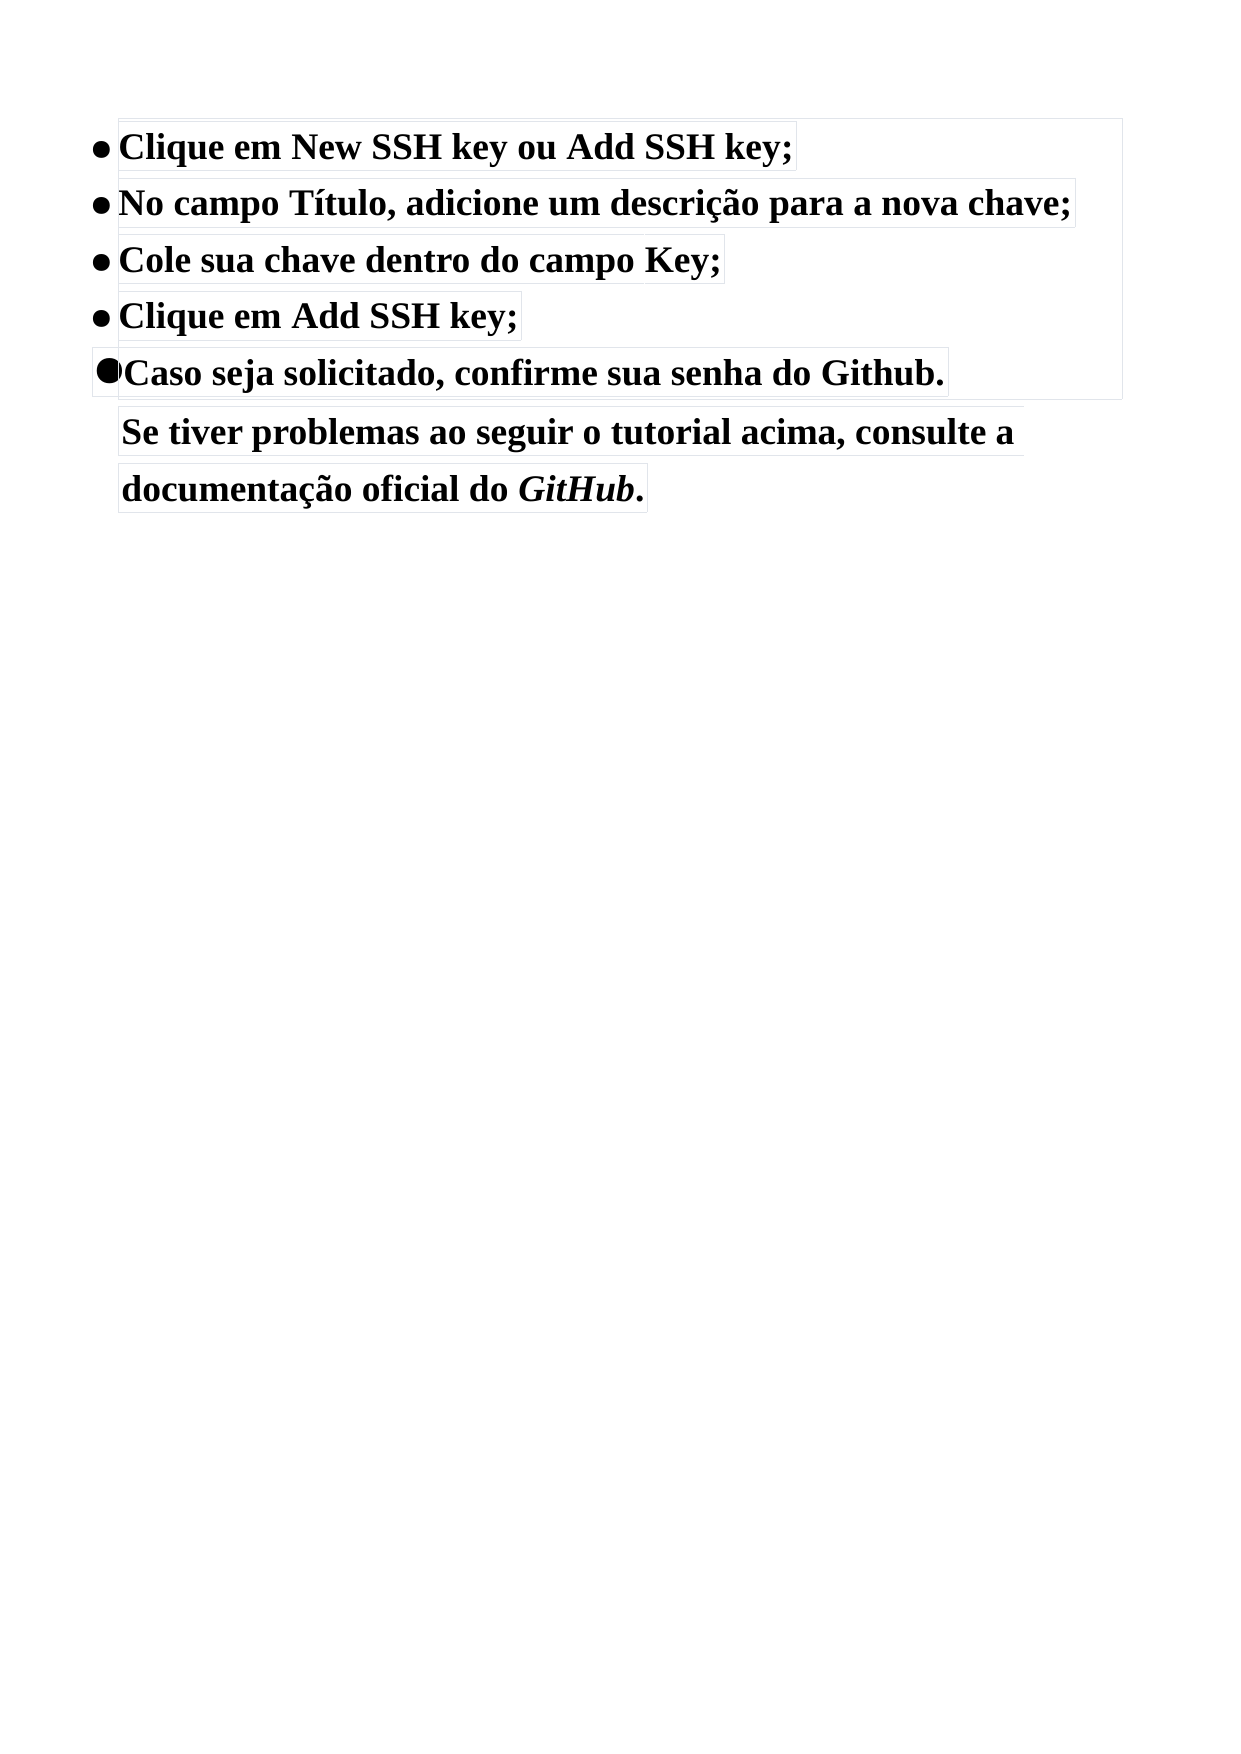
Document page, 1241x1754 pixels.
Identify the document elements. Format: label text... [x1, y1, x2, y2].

list Clique em Add SSH key; [119, 287, 1122, 340]
list No campo Título, adicione um descrição para a nova chave; [119, 174, 1122, 227]
text Se tiver problemas ao seguir o tutorial acima, consulte a documentação oficial do GitHub. [118, 406, 1122, 512]
list Clique em New SSH key ou Add SSH key; [119, 119, 1122, 170]
list Cole sua chave dentro do campo Key; [119, 231, 1122, 283]
list Caso seja solicitado, confirme sua senha do Github. [119, 344, 1122, 399]
